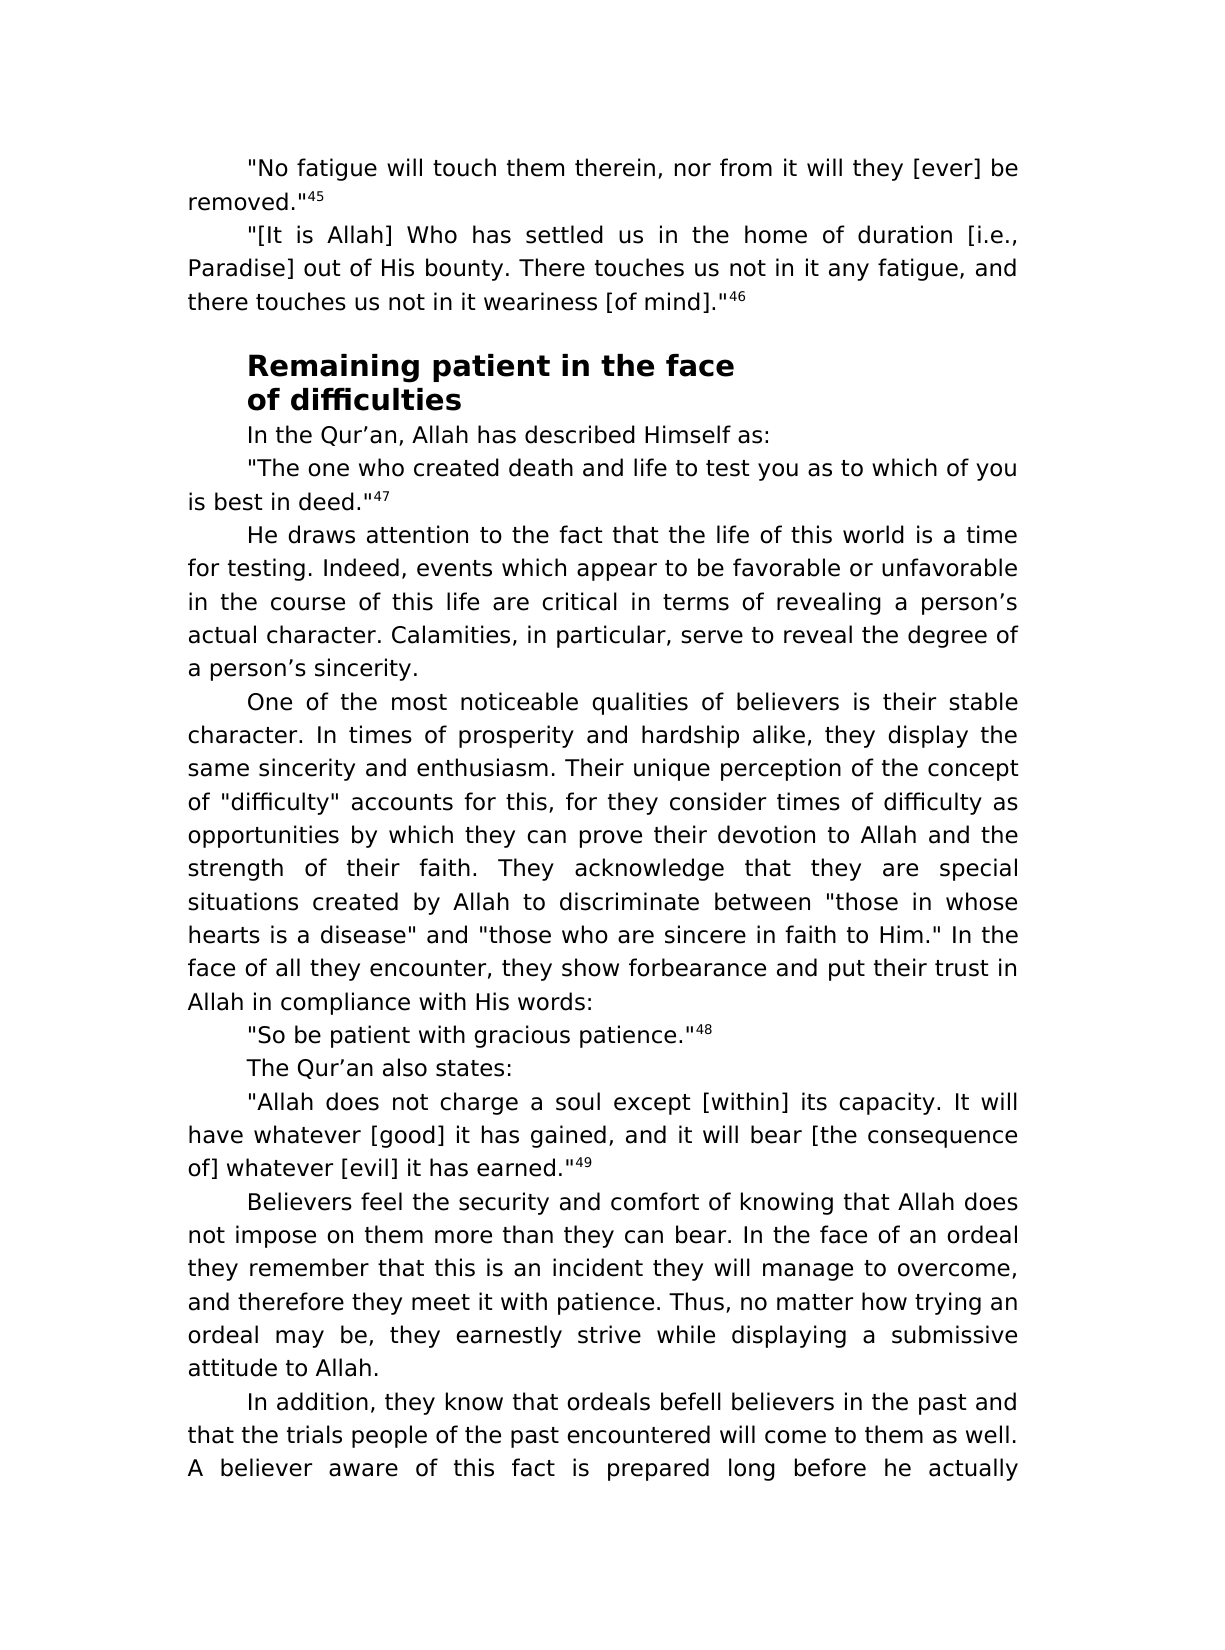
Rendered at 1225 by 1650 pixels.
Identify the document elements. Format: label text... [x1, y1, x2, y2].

text In the Qur’an, Allah has described Himself as: [187, 417, 1020, 450]
text "The one who created death and life to test you as to which of you is best in deed."47 [187, 450, 1020, 517]
text "No fatigue will touch them therein, nor from it will they [ever] be removed."45 [187, 150, 1020, 217]
text In addition, they know that ordeals befell believers in the past and that the trials people of the past encountered will come to them as well. A believer aware of this fact is prepared long before he actually [187, 1383, 1020, 1483]
text "So be patient with gracious patience."48 [187, 1017, 1020, 1050]
text "Allah does not charge a soul except [within] its capacity. It will have whatever [good] it has gained, and it will bear [the consequence of] whatever [evil] it has earned."49 [187, 1083, 1020, 1183]
text "[It is Allah] Who has settled us in the home of duration [i.e., Paradise] out of His bounty. There touches us not in it any fatigue, and there touches us not in it weariness [of mind]."46 [187, 217, 1020, 317]
text He draws attention to the fact that the life of this world is a time for testing. Indeed, events which appear to be favorable or unfavorable in the course of this life are critical in terms of revealing a person’s actual character. Calamities, in particular, serve to reveal the degree of a person’s sincerity. [187, 517, 1020, 683]
text Remaining patient in the face [187, 350, 1020, 383]
text The Qur’an also states: [187, 1050, 1020, 1083]
text Believers feel the security and comfort of knowing that Allah does not impose on them more than they can bear. In the face of an ordeal they remember that this is an incident they will manage to overcome, and therefore they meet it with patience. Thus, no matter how trying an ordeal may be, they earnestly strive while displaying a submissive attitude to Allah. [187, 1183, 1020, 1383]
text of difficulties [187, 383, 1020, 417]
text One of the most noticeable qualities of believers is their stable character. In times of prosperity and hardship alike, they display the same sincerity and enthusiasm. Their unique perception of the concept of "difficulty" accounts for this, for they consider times of difficulty as opportunities by which they can prove their devotion to Allah and the strength of their faith. They acknowledge that they are special situations created by Allah to discriminate between "those in whose hearts is a disease" and "those who are sincere in faith to Him." In the face of all they encounter, they show forbearance and put their trust in Allah in compliance with His words: [187, 683, 1020, 1017]
